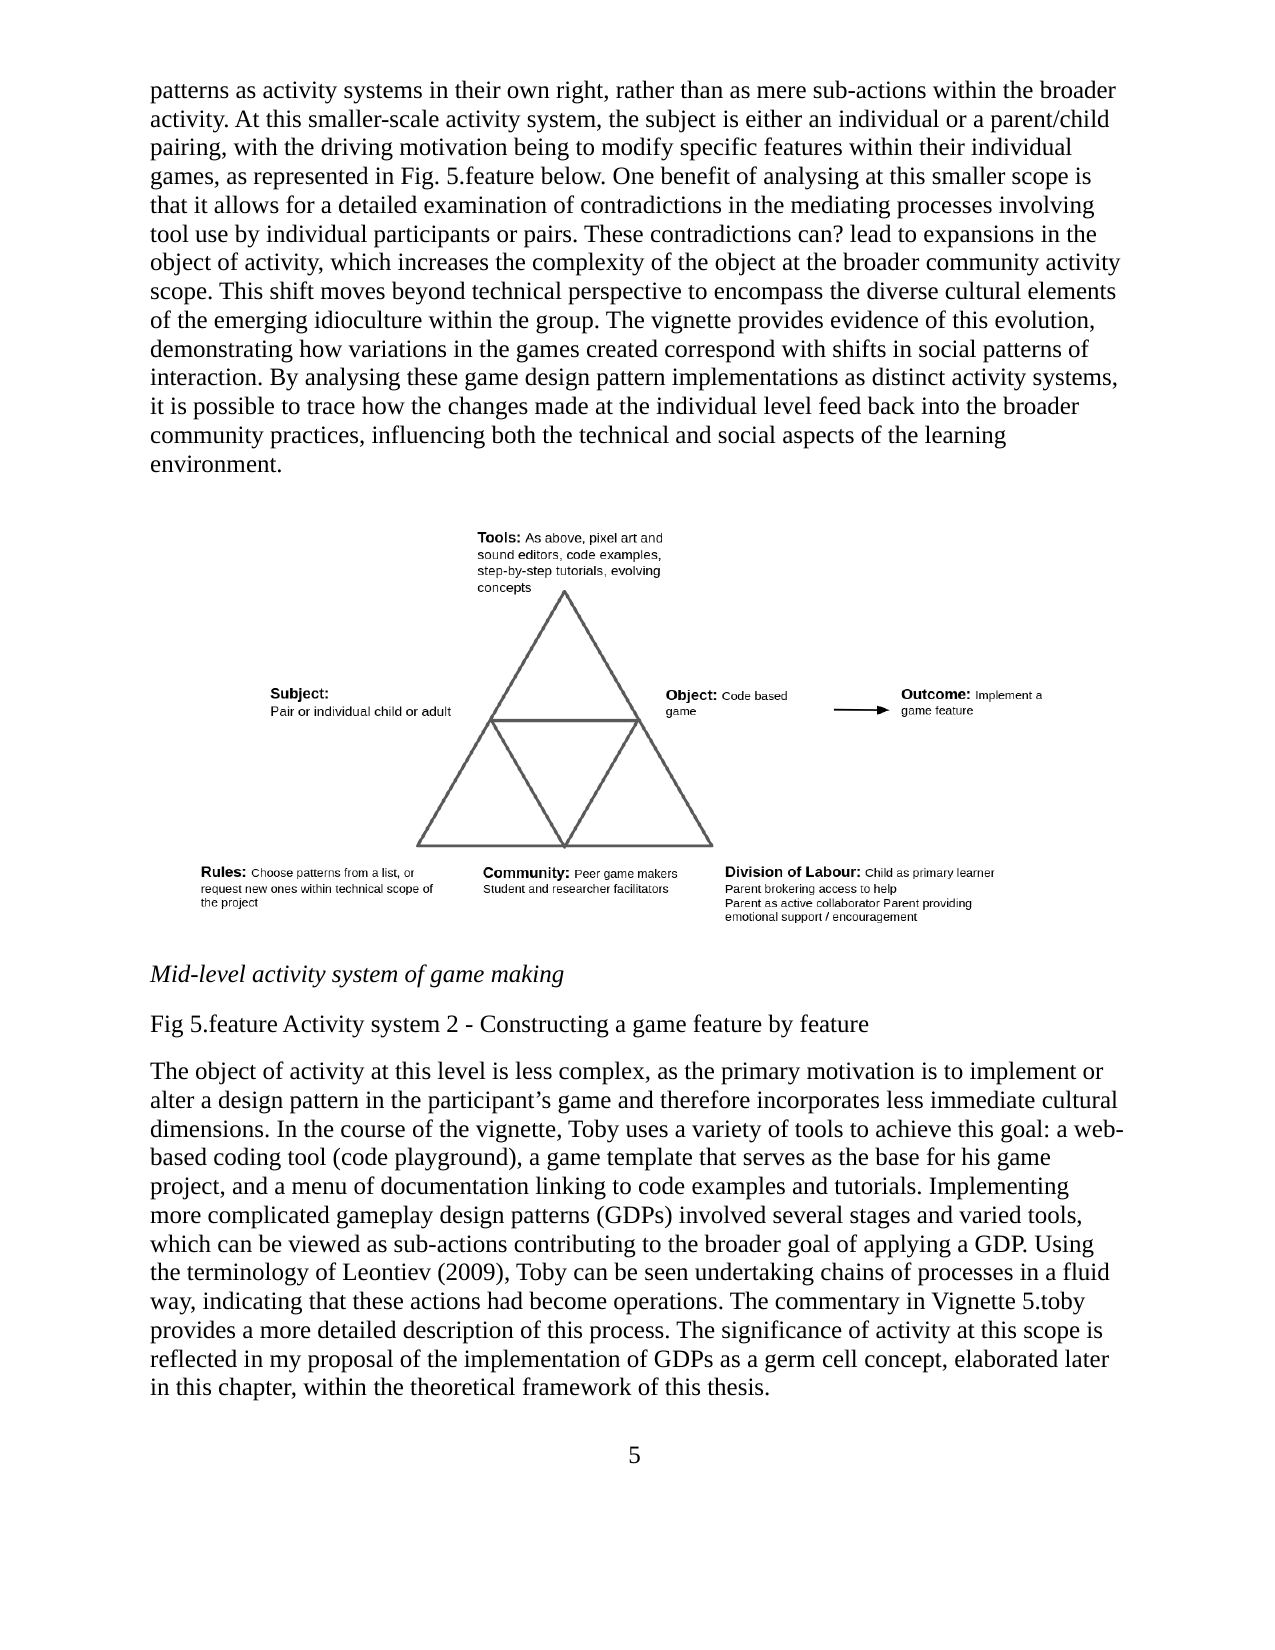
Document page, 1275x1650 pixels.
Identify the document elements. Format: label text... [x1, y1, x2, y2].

text The object of activity at this level is less complex, as the primary motivation is to implement or alter a design pattern in the participant’s game and therefore incorporates less immediate cultural dimensions. In the course of the vignette, Toby uses a variety of tools to achieve this goal: a web-based coding tool (code playground), a game template that serves as the base for his game project, and a menu of documentation linking to code examples and tutorials. Implementing more complicated gameplay design patterns (GDPs) involved several stages and varied tools, which can be viewed as sub-actions contributing to the broader goal of applying a GDP. Using the terminology of Leontiev (2009), Toby can be seen undertaking chains of processes in a fluid way, indicating that these actions had become operations. The commentary in Vignette 5.toby provides a more detailed description of this process. The significance of activity at this scope is reflected in my proposal of the implementation of GDPs as a germ cell concept, elaborated later in this chapter, within the theoretical framework of this thesis. [150, 1056, 1125, 1401]
text Mid-level activity system of game making [150, 959, 1125, 988]
picture [150, 486, 1077, 947]
text Fig 5.feature Activity system 2 - Constructing a game feature by feature [150, 1009, 1125, 1038]
text patterns as activity systems in their own right, rather than as mere sub-actions within the broader activity. At this smaller-scale activity system, the subject is either an individual or a parent/child pairing, with the driving motivation being to modify specific features within their individual games, as represented in Fig. 5.feature below. One benefit of analysing at this smaller scope is that it allows for a detailed examination of contradictions in the mediating processes involving tool use by individual participants or pairs. These contradictions can? lead to expansions in the object of activity, which increases the complexity of the object at the broader community activity scope. This shift moves beyond technical perspective to encompass the diverse cultural elements of the emerging idioculture within the group. The vignette provides evidence of this evolution, demonstrating how variations in the games created correspond with shifts in social patterns of interaction. By analysing these game design pattern implementations as distinct activity systems, it is possible to trace how the changes made at the individual level feed back into the broader community practices, influencing both the technical and social aspects of the learning environment. [150, 75, 1125, 477]
